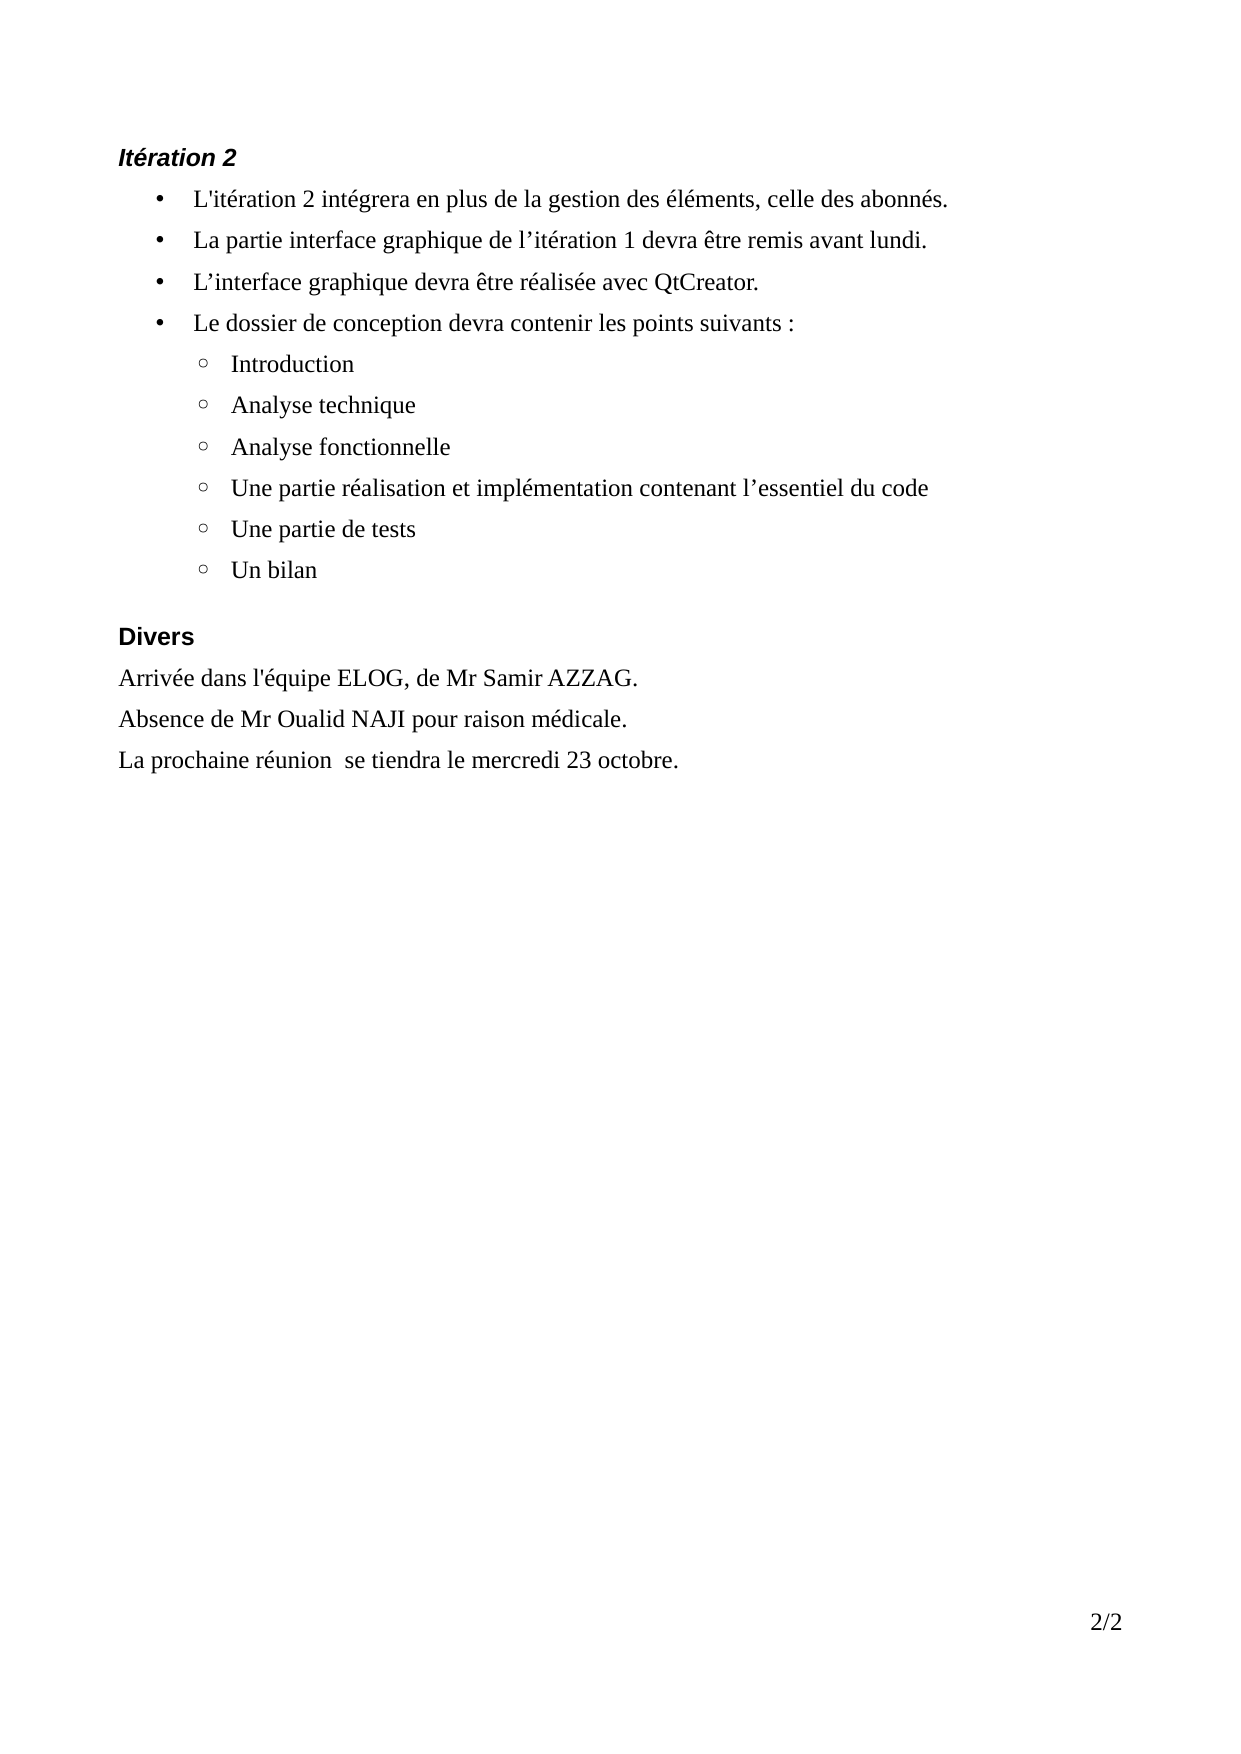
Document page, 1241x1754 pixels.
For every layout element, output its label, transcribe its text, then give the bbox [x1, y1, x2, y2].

list L'itération 2 intégrera en plus de la gestion des éléments, celle des abonnés. [156, 184, 1122, 213]
list Le dossier de conception devra contenir les points suivants : [156, 308, 1122, 337]
subtitle Itération 2 [118, 143, 1122, 172]
text La prochaine réunion se tiendra le mercredi 23 octobre. [118, 745, 1122, 774]
text Arrivée dans l'équipe ELOG, de Mr Samir AZZAG. [118, 663, 1122, 692]
list Une partie de tests [193, 514, 1122, 543]
list L’interface graphique devra être réalisée avec QtCreator. [156, 267, 1122, 295]
list Introduction [193, 349, 1122, 378]
subtitle Divers [118, 622, 1122, 650]
list Analyse technique [193, 390, 1122, 419]
list La partie interface graphique de l’itération 1 devra être remis avant lundi. [156, 225, 1122, 254]
list Un bilan [193, 555, 1122, 584]
list Analyse fonctionnelle [193, 432, 1122, 460]
list Une partie réalisation et implémentation contenant l’essentiel du code [193, 473, 1122, 502]
text Absence de Mr Oualid NAJI pour raison médicale. [118, 704, 1122, 733]
